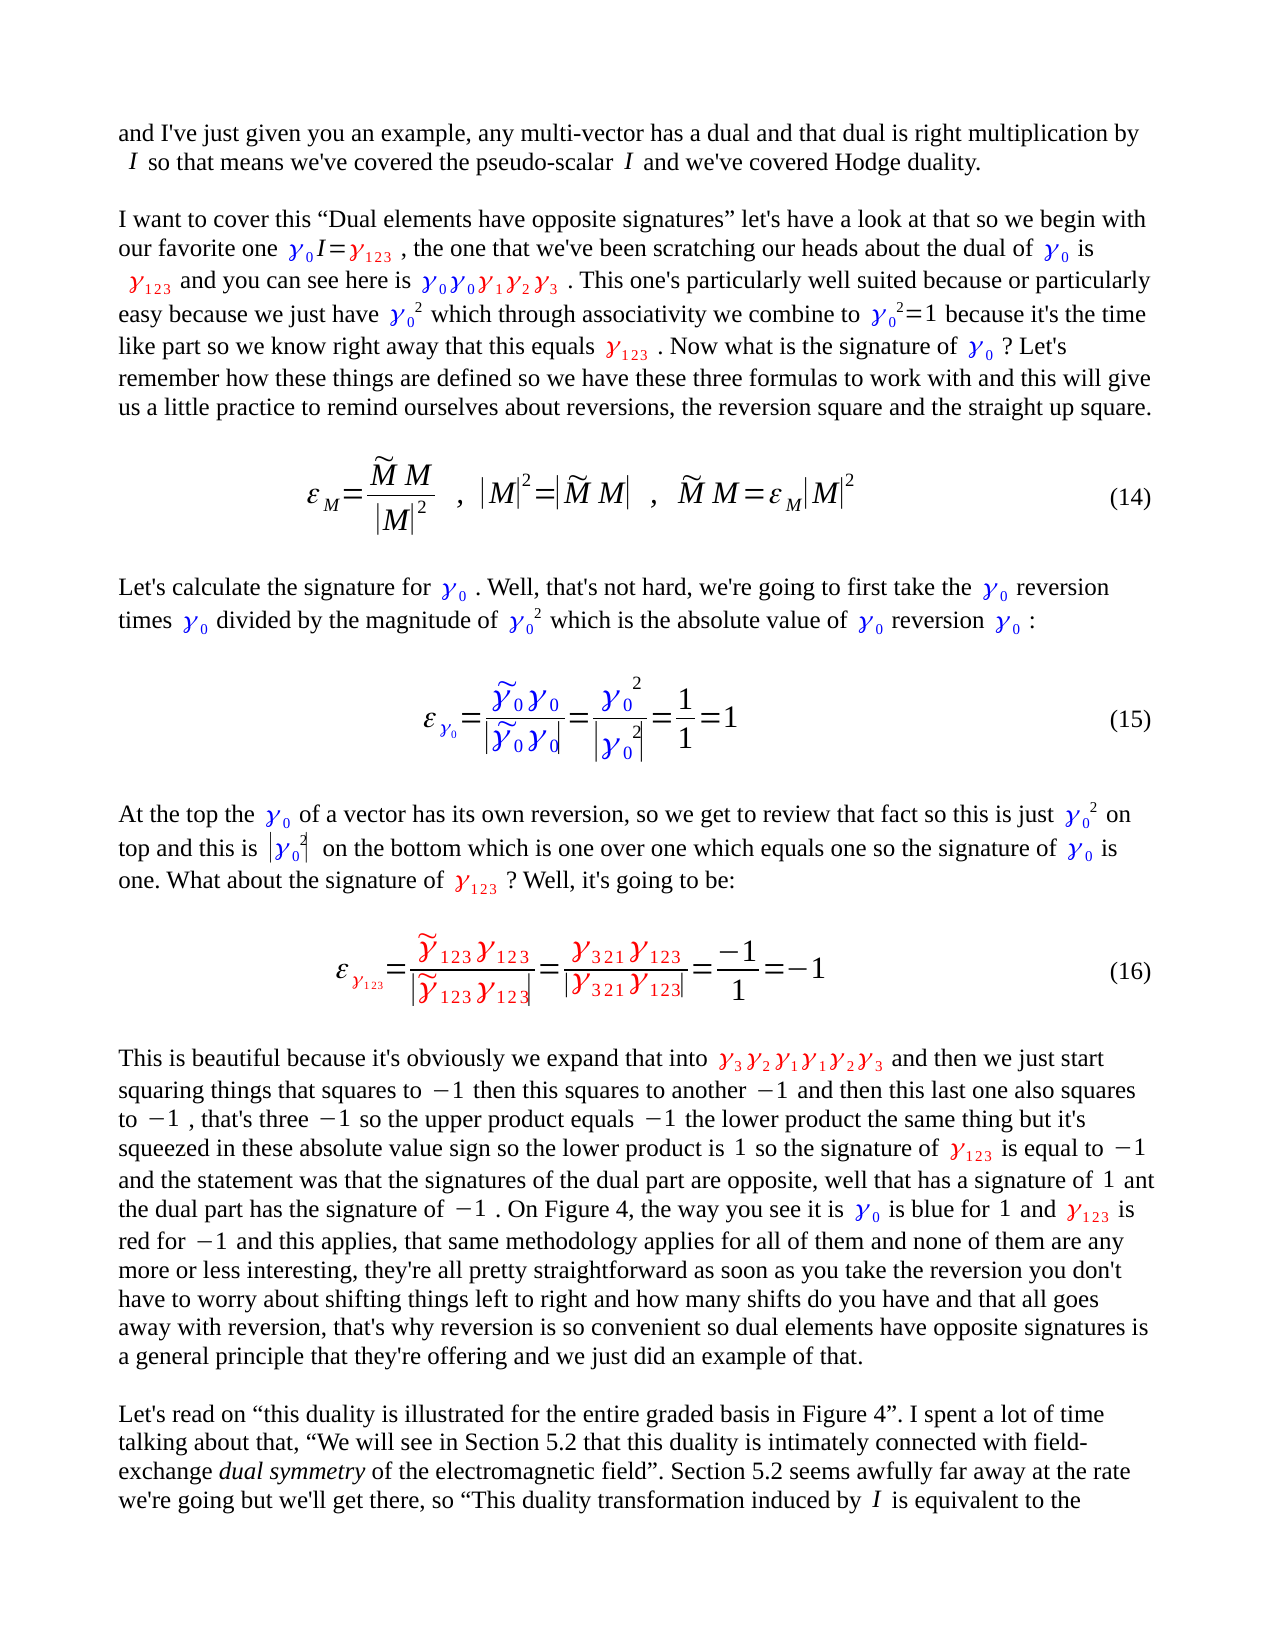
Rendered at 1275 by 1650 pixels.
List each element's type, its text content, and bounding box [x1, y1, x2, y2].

text and I've just given you an example, any multi-vector has a dual and that dual is right multiplication byso that means we've covered the pseudo-scalarand we've covered Hodge duality. [118, 118, 1157, 176]
table_header (14) [1041, 450, 1157, 543]
table_header [118, 450, 1041, 543]
table_header [118, 926, 1041, 1014]
table_header (15) [1041, 667, 1157, 770]
text At the top theof a vector has its own reversion, so we get to review that fact so this is juston top and this ison the bottom which is one over one which equals one so the signature ofis one. What about the signature of? Well, it's going to be: [118, 799, 1157, 897]
text Let's read on “this duality is illustrated for the entire graded basis in Figure 4”. I spent a lot of time talking about that, “We will see in Section 5.2 that this duality is intimately connected with field-exchange dual symmetry of the electromagnetic field”. Section 5.2 seems awfully far away at the rate we're going but we'll get there, so “This duality transformation induced byis equivalent to the [118, 1399, 1157, 1514]
text Let's calculate the signature for. Well, that's not hard, we're going to first take thereversion timesdivided by the magnitude ofwhich is the absolute value ofreversion: [118, 572, 1157, 638]
table_header [118, 667, 1041, 770]
text This is beautiful because it's obviously we expand that intoand then we just start squaring things that squares tothen this squares to anotherand then this last one also squares to, that's threeso the upper product equalsthe lower product the same thing but it's squeezed in these absolute value sign so the lower product isso the signature ofis equal toand the statement was that the signatures of the dual part are opposite, well that has a signature ofant the dual part has the signature of. On Figure 4, the way you see it isis blue forandis red forand this applies, that same methodology applies for all of them and none of them are any more or less interesting, they're all pretty straightforward as soon as you take the reversion you don't have to worry about shifting things left to right and how many shifts do you have and that all goes away with reversion, that's why reversion is so convenient so dual elements have opposite signatures is a general principle that they're offering and we just did an example of that. [118, 1043, 1157, 1370]
text I want to cover this “Dual elements have opposite signatures” let's have a look at that so we begin with our favorite one, the one that we've been scratching our heads about the dual ofis and you can see here is. This one's particularly well suited because or particularly easy because we just havewhich through associativity we combine tobecause it's the time like part so we know right away that this equals. Now what is the signature of? Let's remember how these things are defined so we have these three formulas to work with and this will give us a little practice to remind ourselves about reversions, the reversion square and the straight up square. [118, 204, 1157, 421]
table_header (16) [1041, 926, 1157, 1014]
